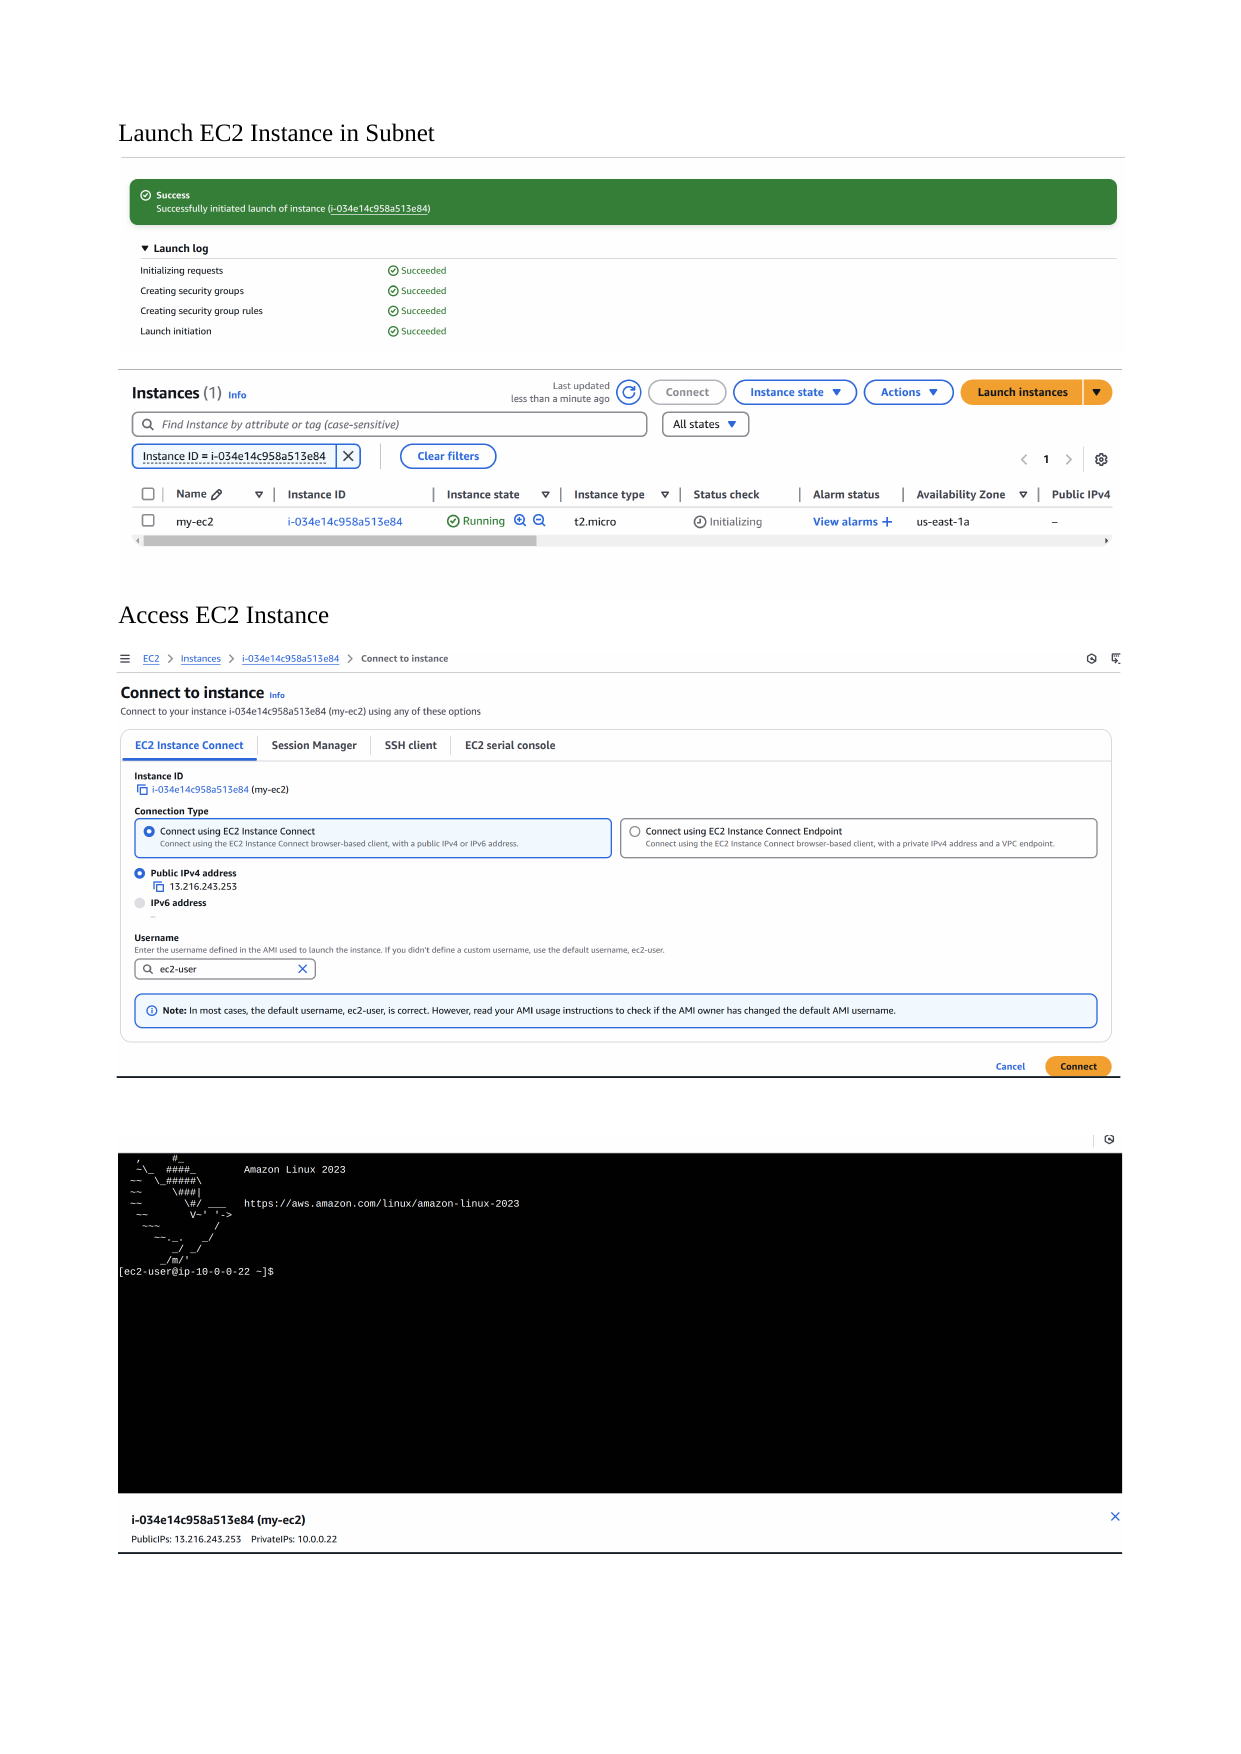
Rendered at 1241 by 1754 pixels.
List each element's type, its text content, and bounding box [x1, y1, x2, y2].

picture [118, 1135, 1123, 1554]
picture [118, 366, 1123, 601]
picture [121, 155, 1126, 352]
text Launch EC2 Instance in Subnet [118, 118, 1122, 366]
text Access EC2 Instance [118, 601, 1122, 1135]
picture [116, 652, 1121, 1078]
